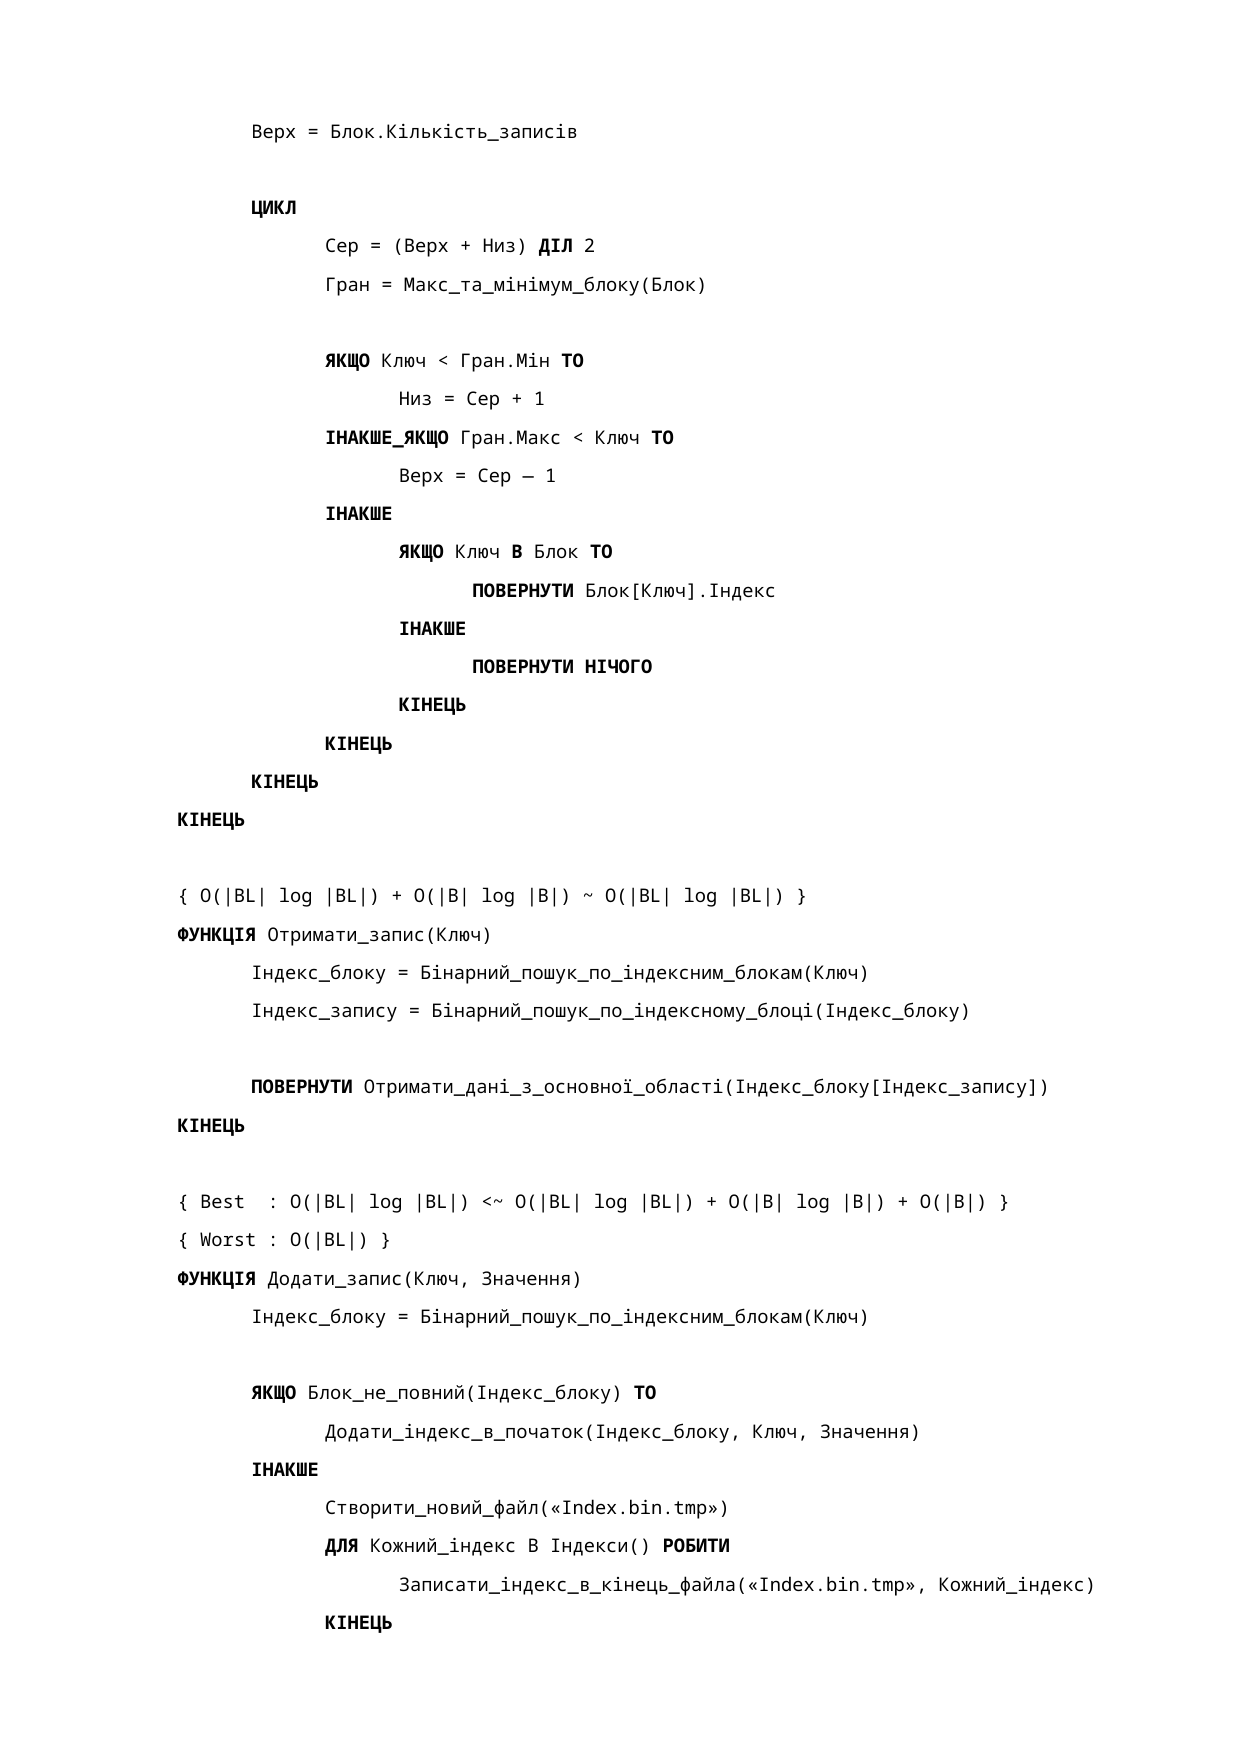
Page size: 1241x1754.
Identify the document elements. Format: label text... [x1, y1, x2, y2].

text ІНАКШЕ [177, 615, 1152, 641]
text Верх = Блок.Кількість_записів [177, 118, 1152, 144]
text { O(|BL| log |BL|) + O(|B| log |B|) ~ O(|BL| log |BL|) } [177, 883, 1152, 908]
text ПОВЕРНУТИ НІЧОГО [177, 653, 1152, 679]
text ФУНКЦІЯ Додати_запис(Ключ, Значення) [177, 1265, 1152, 1291]
text ДЛЯ Кожний_індекс В Індекси() РОБИТИ [177, 1533, 1152, 1558]
text Низ = Сер + 1 [177, 386, 1152, 411]
text ЯКЩО Ключ < Гран.Мін ТО [177, 347, 1152, 373]
text ІНАКШЕ [177, 500, 1152, 526]
text Створити_новий_файл(«Index.bin.tmp») [177, 1494, 1152, 1520]
text ІНАКШЕ [177, 1456, 1152, 1482]
text Додати_індекс_в_початок(Індекс_блоку, Ключ, Значення) [177, 1418, 1152, 1443]
text ІНАКШЕ_ЯКЩО Гран.Макс < Ключ ТО [177, 424, 1152, 449]
text Сер = (Верх + Низ) ДІЛ 2 [177, 233, 1152, 258]
text ЦИКЛ [177, 194, 1152, 220]
text Гран = Макс_та_мінімум_блоку(Блок) [177, 271, 1152, 297]
text КІНЕЦЬ [177, 806, 1152, 832]
text ЯКЩО Блок_не_повний(Індекс_блоку) ТО [177, 1380, 1152, 1405]
text Індекс_блоку = Бінарний_пошук_по_індексним_блокам(Ключ) [177, 959, 1152, 985]
text ЯКЩО Ключ В Блок ТО [177, 539, 1152, 564]
text Записати_індекс_в_кінець_файла(«Index.bin.tmp», Кожний_індекс) [177, 1571, 1152, 1596]
text Індекс_блоку = Бінарний_пошук_по_індексним_блокам(Ключ) [177, 1303, 1152, 1329]
text КІНЕЦЬ [177, 1112, 1152, 1138]
text { Worst : O(|BL|) } [177, 1227, 1152, 1252]
text { Best : O(|BL| log |BL|) <~ O(|BL| log |BL|) + O(|B| log |B|) + O(|B|) } [177, 1188, 1152, 1214]
text КІНЕЦЬ [177, 730, 1152, 755]
text ПОВЕРНУТИ Блок[Ключ].Індекс [177, 577, 1152, 602]
text Верх = Сер — 1 [177, 462, 1152, 488]
text КІНЕЦЬ [177, 692, 1152, 717]
text КІНЕЦЬ [177, 1609, 1152, 1634]
text КІНЕЦЬ [177, 768, 1152, 793]
text ФУНКЦІЯ Отримати_запис(Ключ) [177, 921, 1152, 946]
text ПОВЕРНУТИ Отримати_дані_з_основної_області(Індекс_блоку[Індекс_запису]) [177, 1074, 1152, 1099]
text Індекс_запису = Бінарний_пошук_по_індексному_блоці(Індекс_блоку) [177, 997, 1152, 1023]
